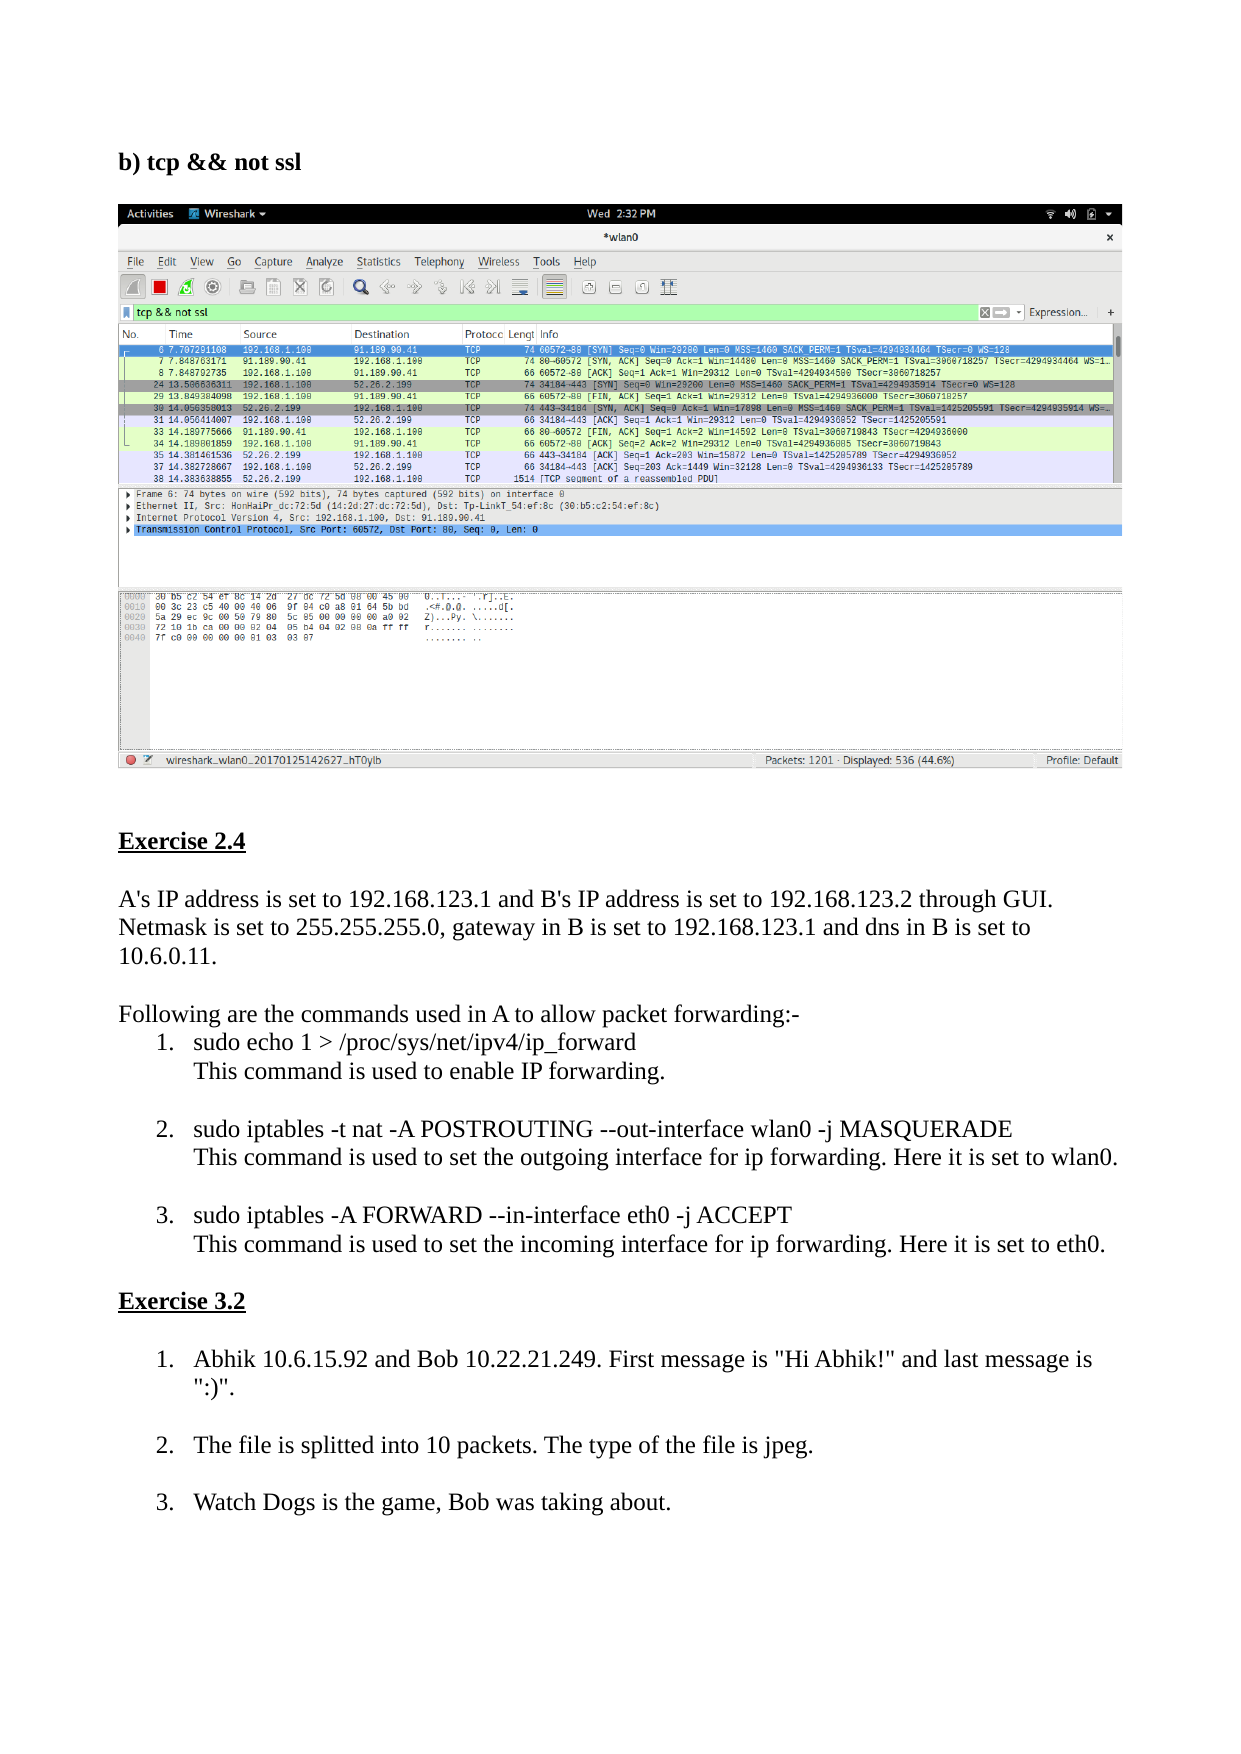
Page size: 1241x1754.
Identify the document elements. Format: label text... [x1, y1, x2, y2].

list This command is used to set the incoming interface for ip forwarding. Here it is set to eth0. [156, 1229, 1122, 1257]
list sudo iptables -t nat -A POSTROUTING --out-interface wlan0 -j MASQUERADE [156, 1114, 1122, 1142]
list Abhik 10.6.15.92 and Bob 10.22.21.249. First message is "Hi Abhik!" and last message is ":)". [156, 1344, 1122, 1401]
list sudo iptables -A FORWARD --in-interface eth0 -j ACCEPT [156, 1200, 1122, 1229]
text Netmask is set to 255.255.255.0, gateway in B is set to 192.168.123.1 and dns in B is set to 10.6.0.11. [118, 912, 1122, 970]
text Exercise 3.2 [118, 1286, 1122, 1315]
list Watch Dogs is the game, Bob was taking about. [156, 1487, 1122, 1516]
text A's IP address is set to 192.168.123.1 and B's IP address is set to 192.168.123.2 through GUI. [118, 884, 1122, 912]
picture [118, 204, 1123, 769]
text Following are the commands used in A to allow packet forwarding:- [118, 999, 1122, 1027]
list This command is used to set the outgoing interface for ip forwarding. Here it is set to wlan0. [156, 1142, 1122, 1171]
text Exercise 2.4 [118, 826, 1122, 855]
text b) tcp && not ssl [118, 147, 1122, 176]
list The file is splitted into 10 packets. The type of the file is jpeg. [156, 1430, 1122, 1459]
list This command is used to enable IP forwarding. [156, 1056, 1122, 1085]
list sudo echo 1 > /proc/sys/net/ipv4/ip_forward [156, 1027, 1122, 1056]
